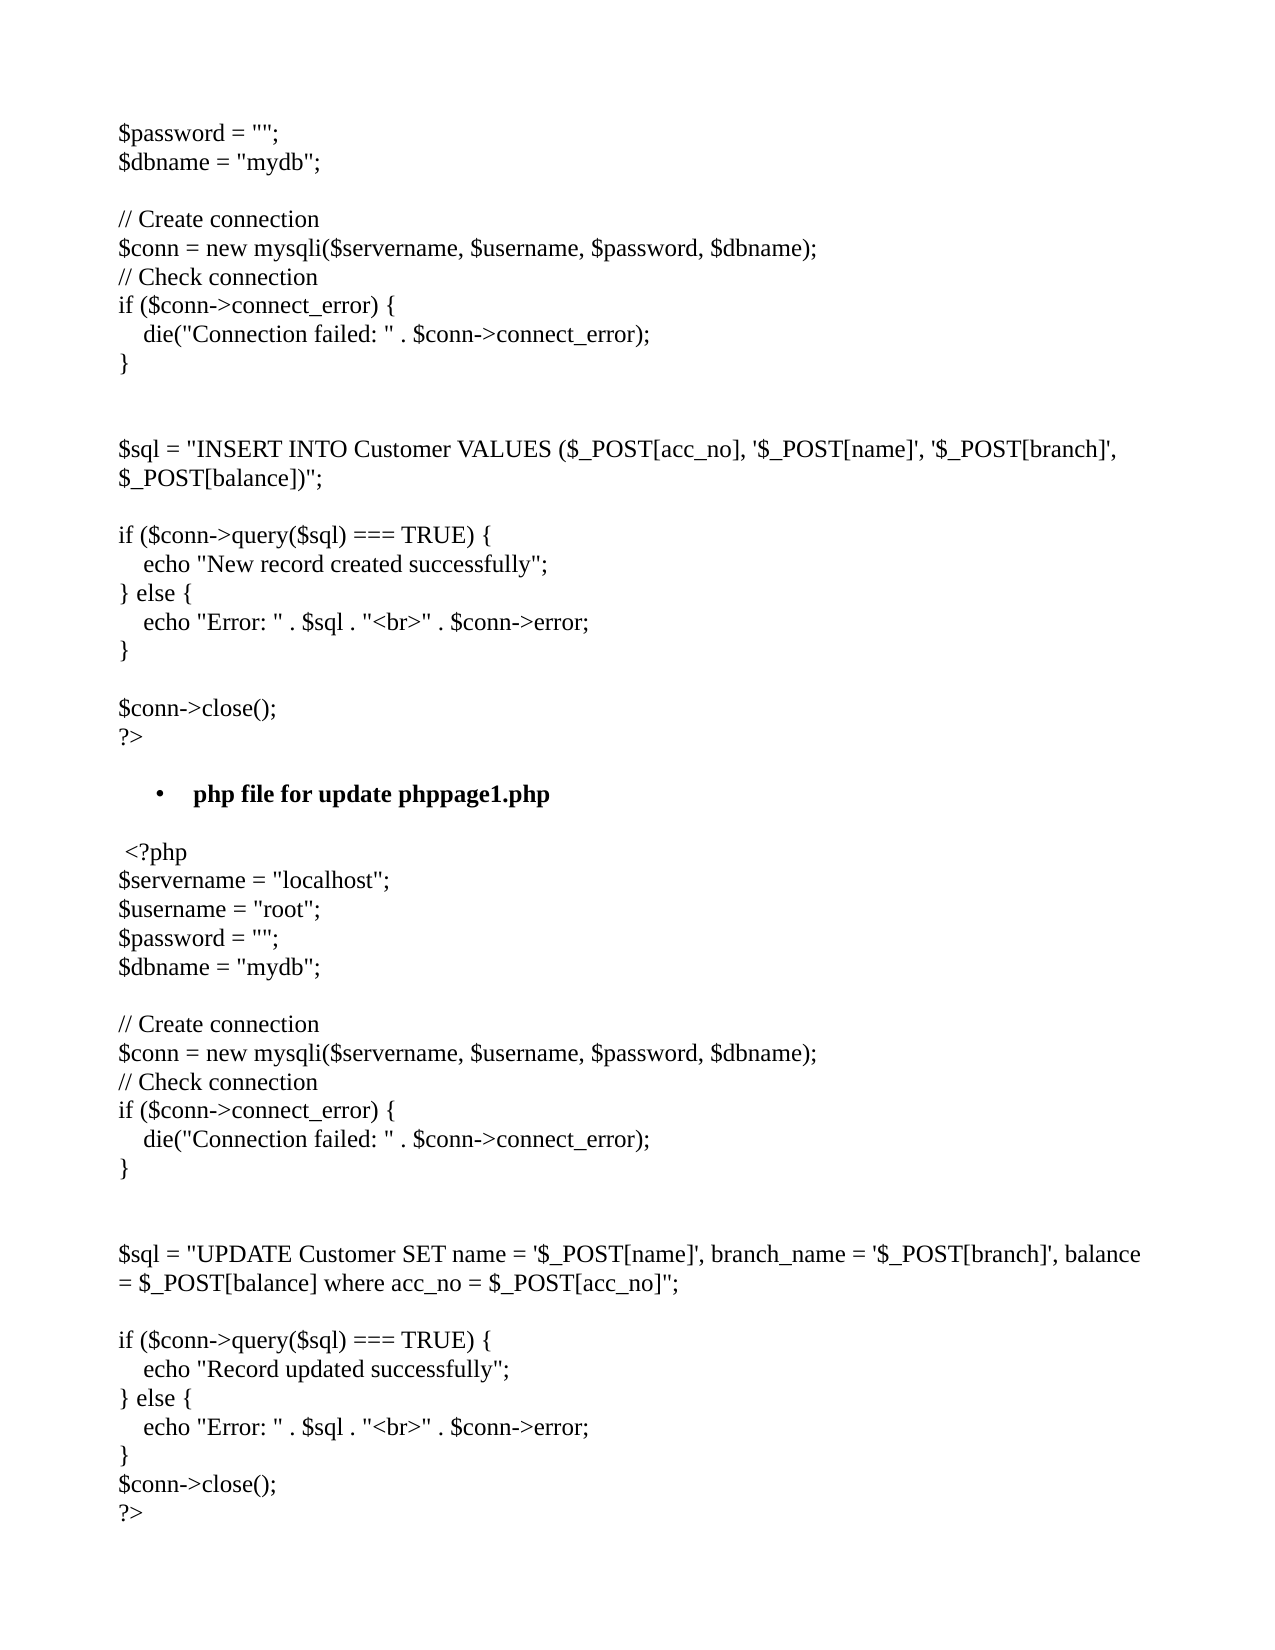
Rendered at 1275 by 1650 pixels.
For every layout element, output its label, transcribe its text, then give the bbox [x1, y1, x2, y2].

text die("Connection failed: " . $conn->connect_error); [118, 319, 1157, 348]
text $conn->close(); [118, 693, 1157, 722]
text $servername = "localhost"; [118, 866, 1157, 894]
text $password = ""; [118, 118, 1157, 147]
text $conn->close(); [118, 1469, 1157, 1498]
text $sql = "INSERT INTO Customer VALUES ($_POST[acc_no], '$_POST[name]', '$_POST[branch]', $_POST[balance])"; [118, 434, 1157, 492]
text } else { [118, 578, 1157, 607]
text ?> [118, 1498, 1157, 1527]
text $dbname = "mydb"; [118, 147, 1157, 176]
text $username = "root"; [118, 894, 1157, 923]
text <?php [118, 837, 1157, 866]
text // Create connection [118, 204, 1157, 233]
text } [118, 636, 1157, 664]
text echo "Error: " . $sql . "<br>" . $conn->error; [118, 607, 1157, 636]
text if ($conn->connect_error) { [118, 291, 1157, 319]
text if ($conn->query($sql) === TRUE) { [118, 521, 1157, 549]
text if ($conn->query($sql) === TRUE) { [118, 1326, 1157, 1354]
text // Check connection [118, 262, 1157, 291]
text echo "New record created successfully"; [118, 549, 1157, 578]
text $conn = new mysqli($servername, $username, $password, $dbname); [118, 1038, 1157, 1067]
text // Check connection [118, 1067, 1157, 1096]
text // Create connection [118, 1009, 1157, 1038]
text $conn = new mysqli($servername, $username, $password, $dbname); [118, 233, 1157, 262]
text echo "Error: " . $sql . "<br>" . $conn->error; [118, 1412, 1157, 1441]
list php file for update phppage1.php [156, 779, 1157, 808]
text ?> [118, 722, 1157, 751]
text } [118, 1153, 1157, 1182]
text } else { [118, 1383, 1157, 1412]
text die("Connection failed: " . $conn->connect_error); [118, 1124, 1157, 1153]
text } [118, 348, 1157, 377]
text echo "Record updated successfully"; [118, 1354, 1157, 1383]
text $dbname = "mydb"; [118, 952, 1157, 981]
text if ($conn->connect_error) { [118, 1096, 1157, 1124]
text } [118, 1441, 1157, 1469]
text $sql = "UPDATE Customer SET name = '$_POST[name]', branch_name = '$_POST[branch]', balance = $_POST[balance] where acc_no = $_POST[acc_no]"; [118, 1239, 1157, 1297]
text $password = ""; [118, 923, 1157, 952]
